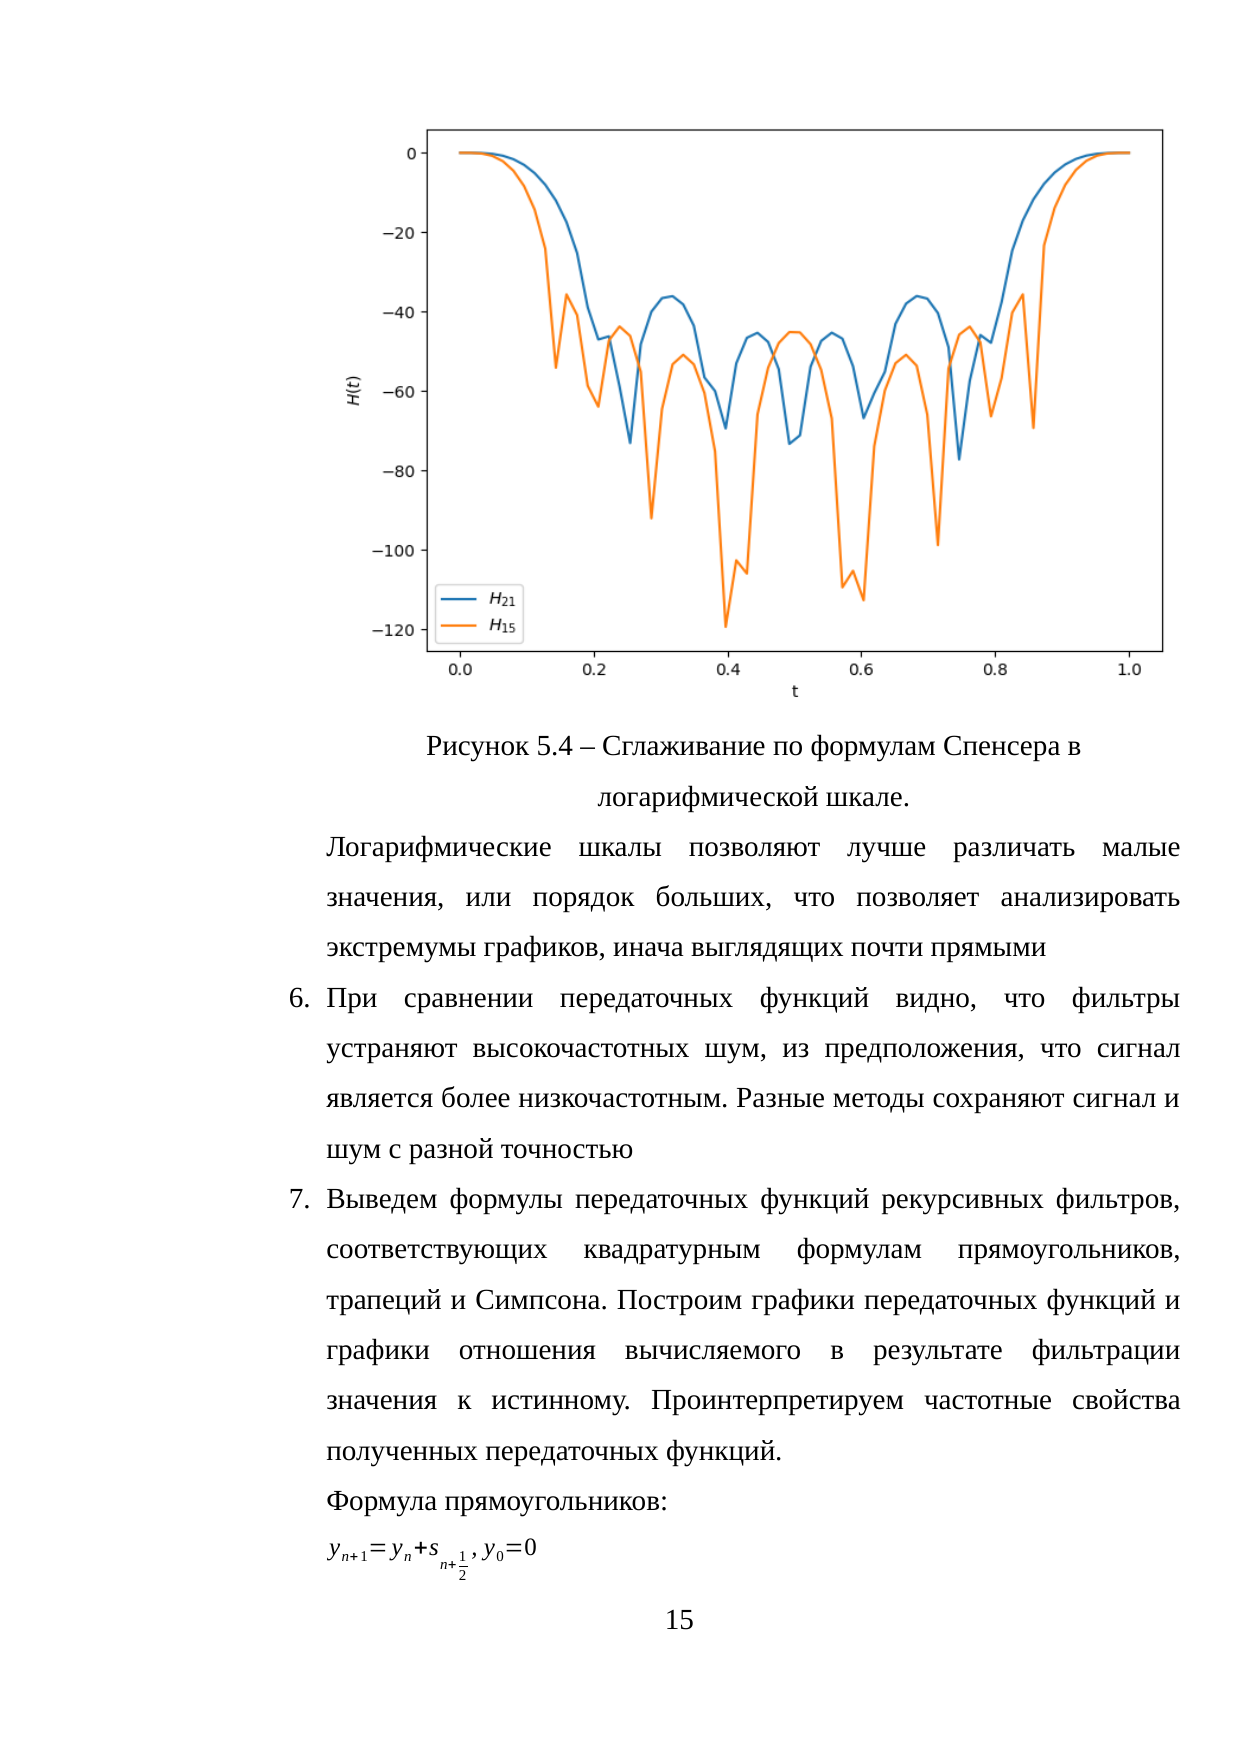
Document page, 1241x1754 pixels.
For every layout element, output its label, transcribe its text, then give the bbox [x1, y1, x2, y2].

list При сравнении передаточных функций видно, что фильтры устраняют высокочастотных шум, из предположения, что сигнал является более низкочастотным. Разные методы сохраняют сигнал и шум с разной точностью [288, 980, 1181, 1164]
picture [333, 118, 1174, 712]
list Логарифмические шкалы позволяют лучше различать малые значения, или порядок больших, что позволяет анализировать экстремумы графиков, инача выглядящих почти прямыми [288, 829, 1181, 963]
list Рисунок 5.4 – Сглаживание по формулам Спенсера в логарифмической шкале. [288, 728, 1181, 812]
list Выведем формулы передаточных функций рекурсивных фильтров, соответствующих квадратурным формулам прямоугольников, трапеций и Симпсона. Построим графики передаточных функций и графики отношения вычисляемого в результате фильтрации значения к истинному. Проинтерпретируем частотные свойства полученных передаточных функций. [288, 1181, 1181, 1466]
list Формула прямоугольников: [288, 1483, 1181, 1517]
